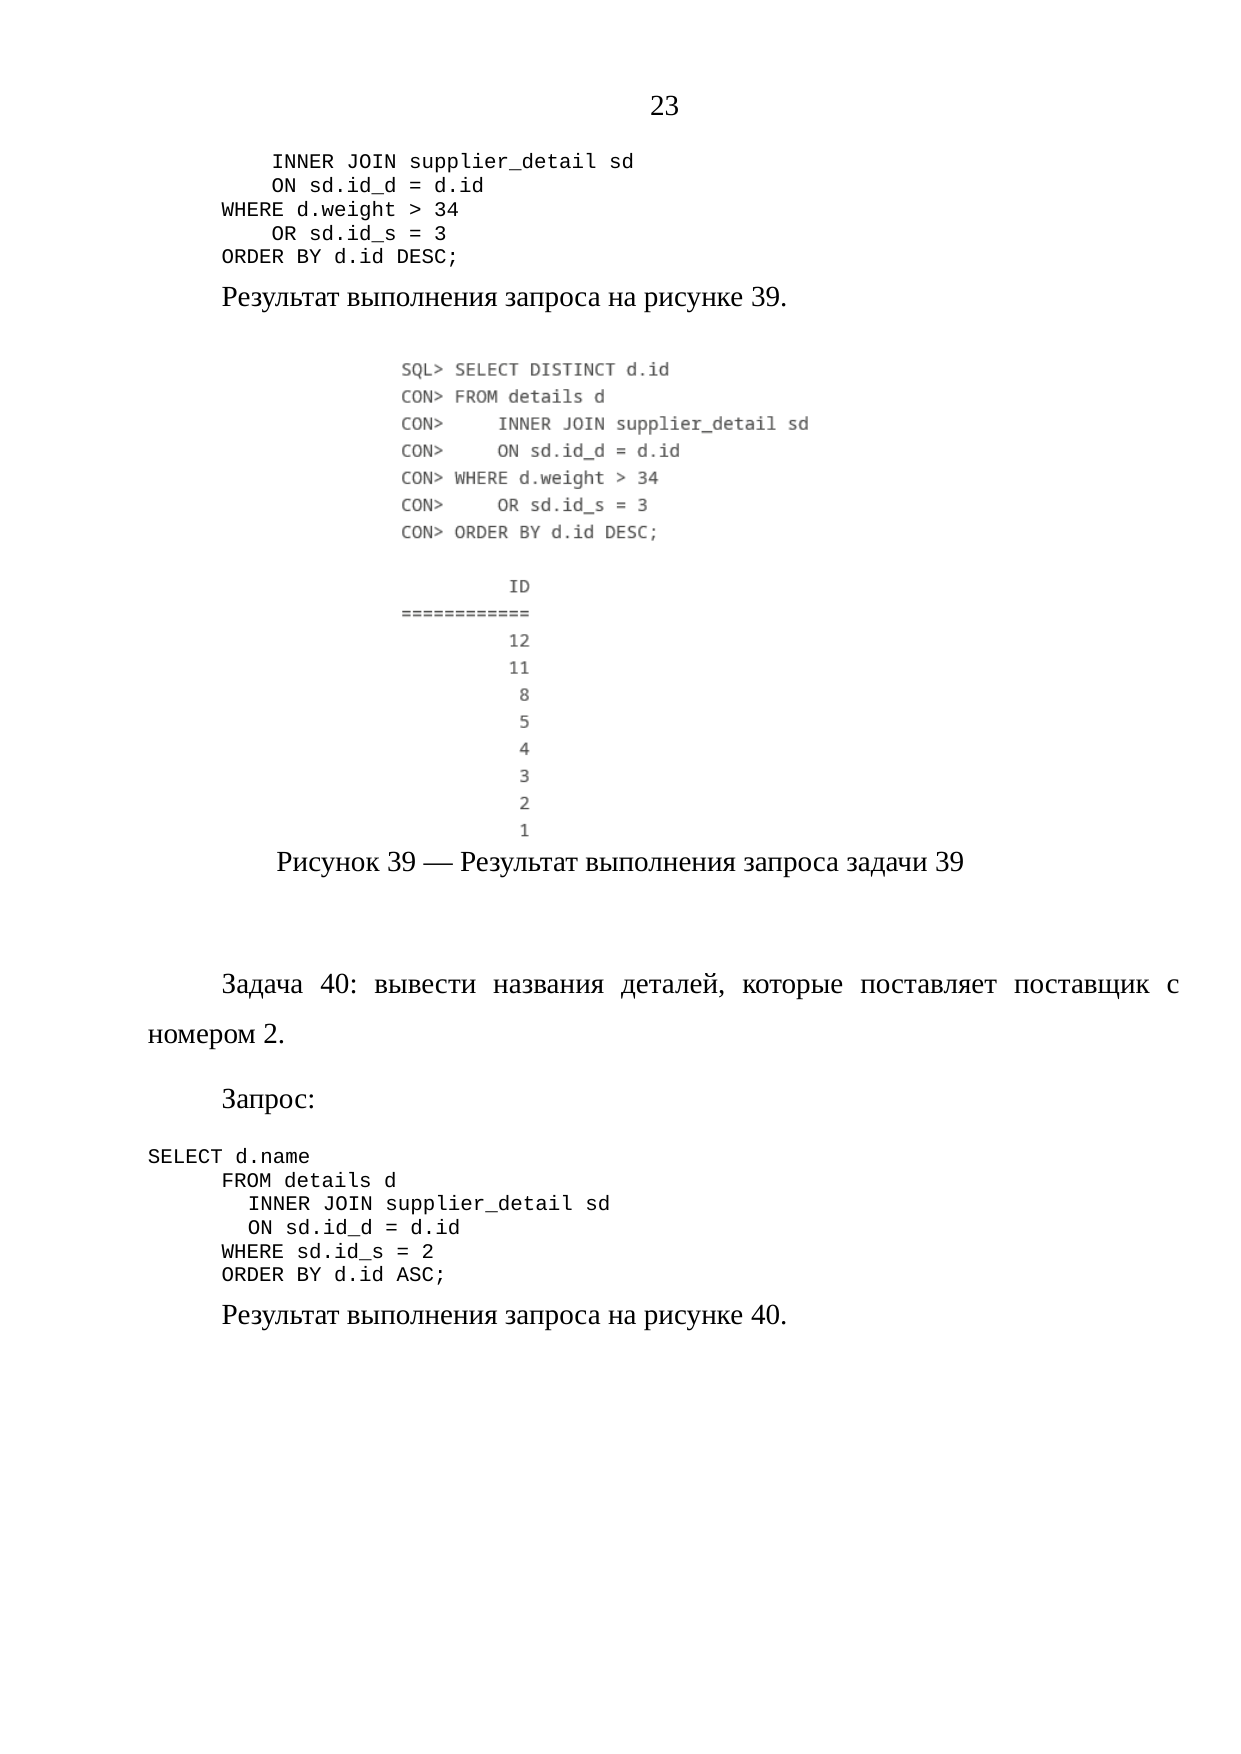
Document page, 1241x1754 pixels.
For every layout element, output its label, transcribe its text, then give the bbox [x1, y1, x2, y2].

text OR sd.id_s = 3 [148, 222, 1181, 246]
text Рисунок 39 — Результат выполнения запроса задачи 39 [211, 356, 1030, 878]
text Задача 40: вывести названия деталей, которые поставляет поставщик с номером 2. [148, 966, 1181, 1050]
text ON sd.id_d = d.id [148, 175, 1181, 199]
text SELECT d.name [148, 1146, 1181, 1170]
text Результат выполнения запроса на рисунке 40. [148, 1297, 1181, 1331]
text ORDER BY d.id ASC; [148, 1264, 1181, 1288]
text Запрос: [148, 1081, 1181, 1115]
text INNER JOIN supplier_detail sd [148, 152, 1181, 175]
text FROM details d [148, 1170, 1181, 1193]
text WHERE sd.id_s = 2 [148, 1241, 1181, 1264]
text WHERE d.weight > 34 [148, 199, 1181, 222]
picture [394, 356, 846, 845]
text INNER JOIN supplier_detail sd [148, 1193, 1181, 1217]
text ON sd.id_d = d.id [148, 1217, 1181, 1241]
text ORDER BY d.id DESC; [148, 246, 1181, 270]
text Результат выполнения запроса на рисунке 39. [148, 279, 1181, 312]
